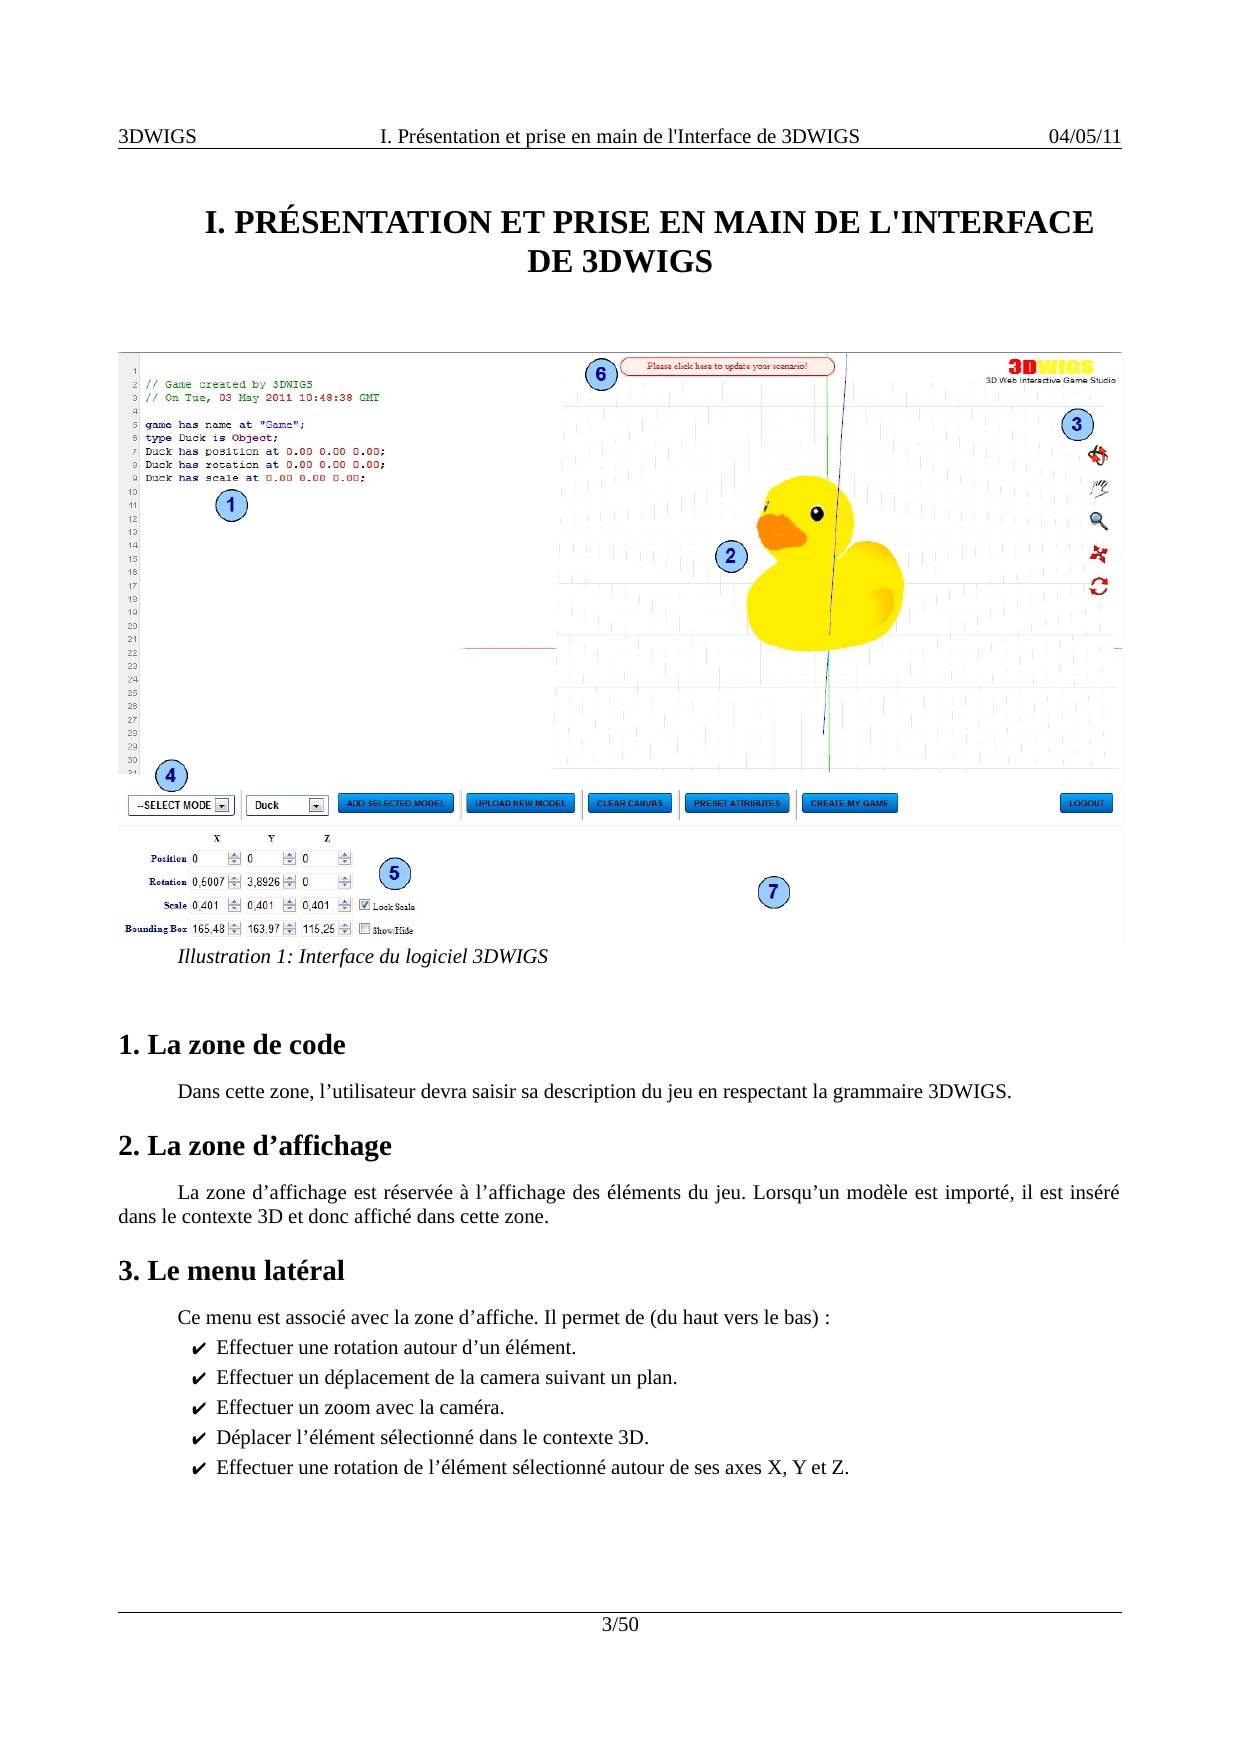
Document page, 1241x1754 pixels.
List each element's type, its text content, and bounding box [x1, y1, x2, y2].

text Illustration 1: Interface du logiciel 3DWIGS [118, 945, 1122, 968]
subtitle La zone de code [118, 1027, 1122, 1060]
text Dans cette zone, l’utilisateur devra saisir sa description du jeu en respectant la grammaire 3DWIGS. [118, 1079, 1122, 1103]
list Déplacer l’élément sélectionné dans le contexte 3D. [192, 1425, 1122, 1449]
list Effectuer un déplacement de la camera suivant un plan. [192, 1365, 1122, 1389]
text La zone d’affichage est réservée à l’affichage des éléments du jeu. Lorsqu’un modèle est importé, il est inséré dans le contexte 3D et donc affiché dans cette zone. [118, 1180, 1122, 1228]
subtitle La zone d’affichage [118, 1128, 1122, 1161]
subtitle Présentation et prise en main de l'Interface de 3DWIGS [118, 203, 1122, 279]
list Effectuer une rotation de l’élément sélectionné autour de ses axes X, Y et Z. [192, 1455, 1122, 1479]
text Ce menu est associé avec la zone d’affiche. Il permet de (du haut vers le bas) : [118, 1305, 1122, 1329]
subtitle Le menu latéral [118, 1253, 1122, 1287]
picture [118, 352, 1123, 945]
list Effectuer un zoom avec la caméra. [192, 1395, 1122, 1419]
list Effectuer une rotation autour d’un élément. [192, 1335, 1122, 1359]
